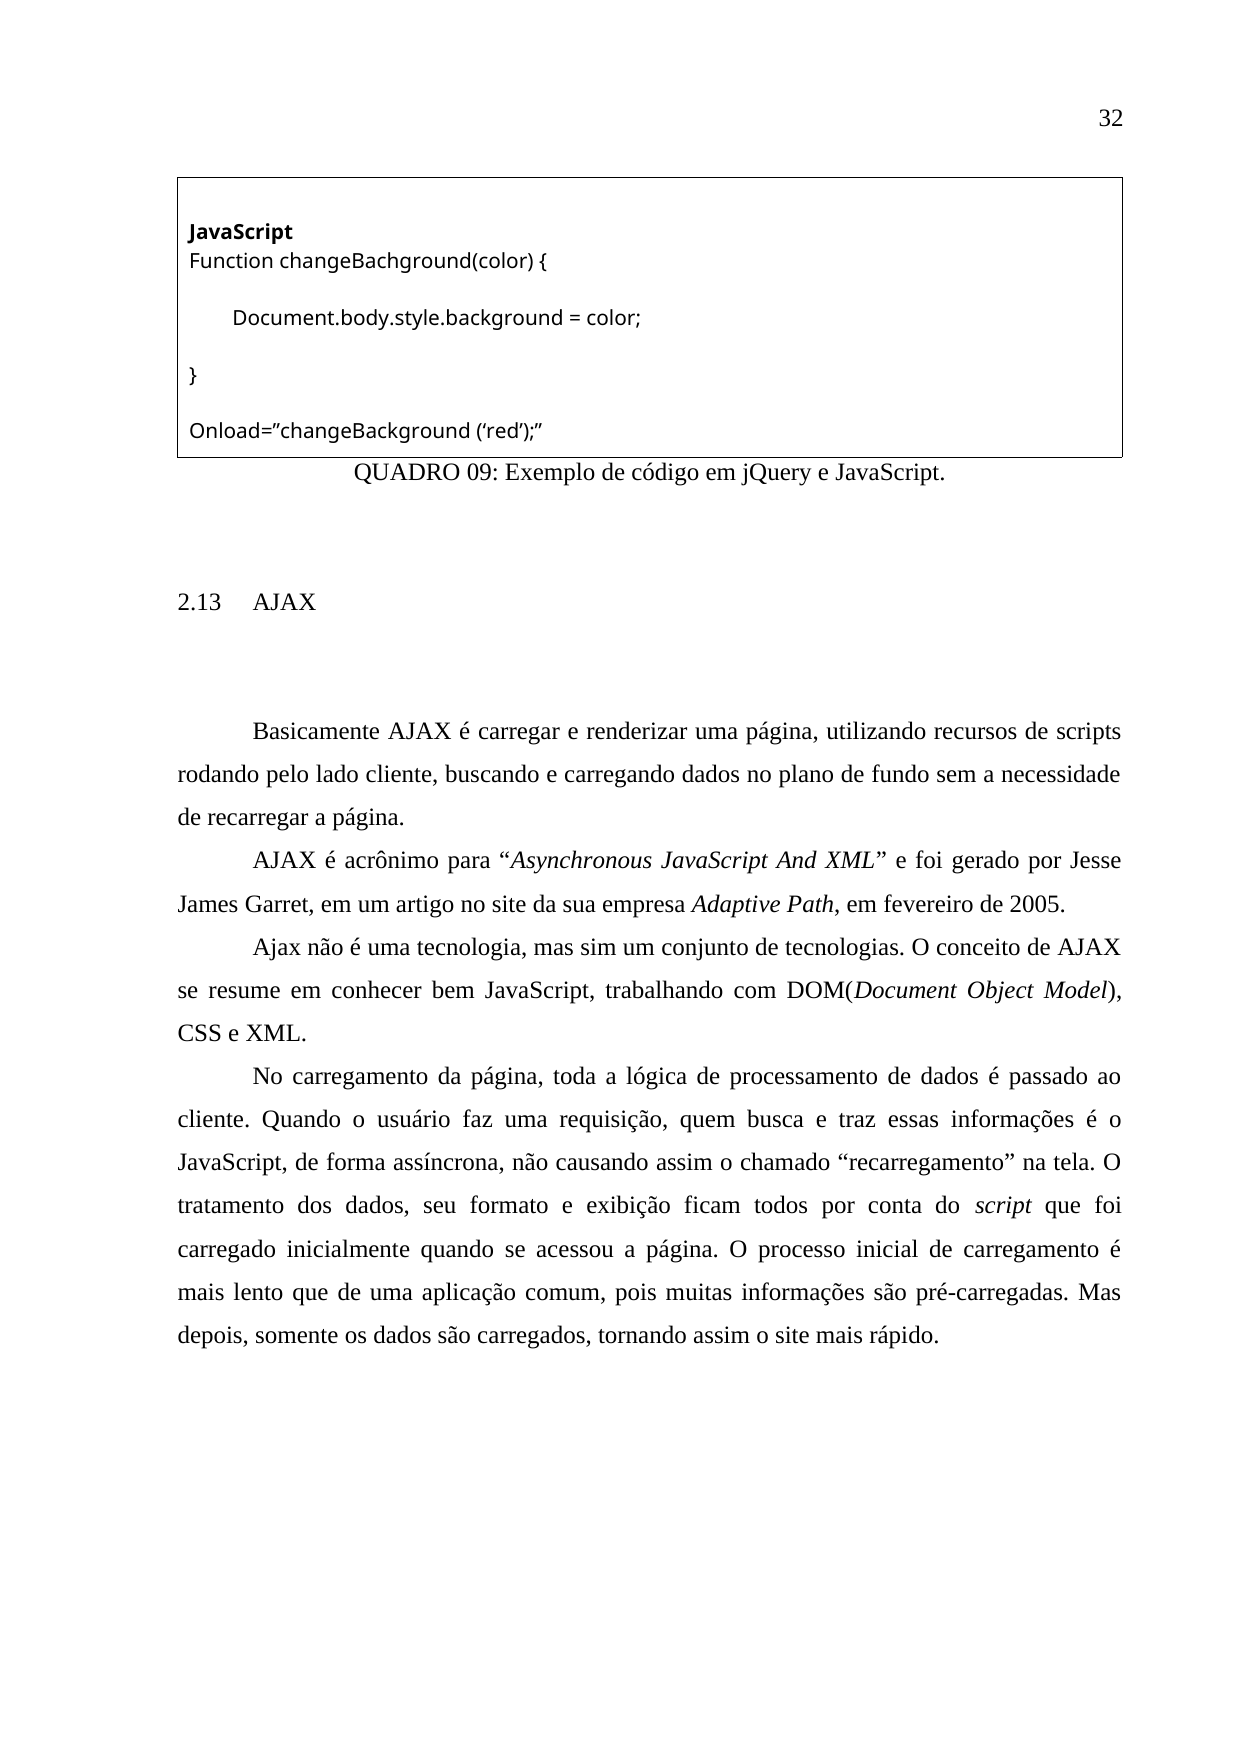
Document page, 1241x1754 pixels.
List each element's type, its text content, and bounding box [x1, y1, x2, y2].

text QUADRO 09: Exemplo de código em jQuery e JavaScript. [177, 458, 1122, 486]
text AJAX é acrônimo para “Asynchronous JavaScript And XML” e foi gerado por Jesse James Garret, em um artigo no site da sua empresa Adaptive Path, em fevereiro de 2005. [177, 846, 1122, 917]
table_header JavaScript Function changeBachground(color) { Document.body.style.background = color; } Onload=”changeBackground (‘red’);” [178, 178, 1122, 457]
text Basicamente AJAX é carregar e renderizar uma página, utilizando recursos de scripts rodando pelo lado cliente, buscando e carregando dados no plano de fundo sem a necessidade de recarregar a página. [177, 716, 1122, 831]
text No carregamento da página, toda a lógica de processamento de dados é passado ao cliente. Quando o usuário faz uma requisição, quem busca e traz essas informações é o JavaScript, de forma assíncrona, não causando assim o chamado “recarregamento” na tela. O tratamento dos dados, seu formato e exibição ficam todos por conta do script que foi carregado inicialmente quando se acessou a página. O processo inicial de carregamento é mais lento que de uma aplicação comum, pois muitas informações são pré-carregadas. Mas depois, somente os dados são carregados, tornando assim o site mais rápido. [177, 1061, 1122, 1349]
text Ajax não é uma tecnologia, mas sim um conjunto de tecnologias. O conceito de AJAX se resume em conhecer bem JavaScript, trabalhando com DOM(Document Object Model), CSS e XML. [177, 932, 1122, 1047]
subtitle AJAX [177, 587, 1122, 616]
